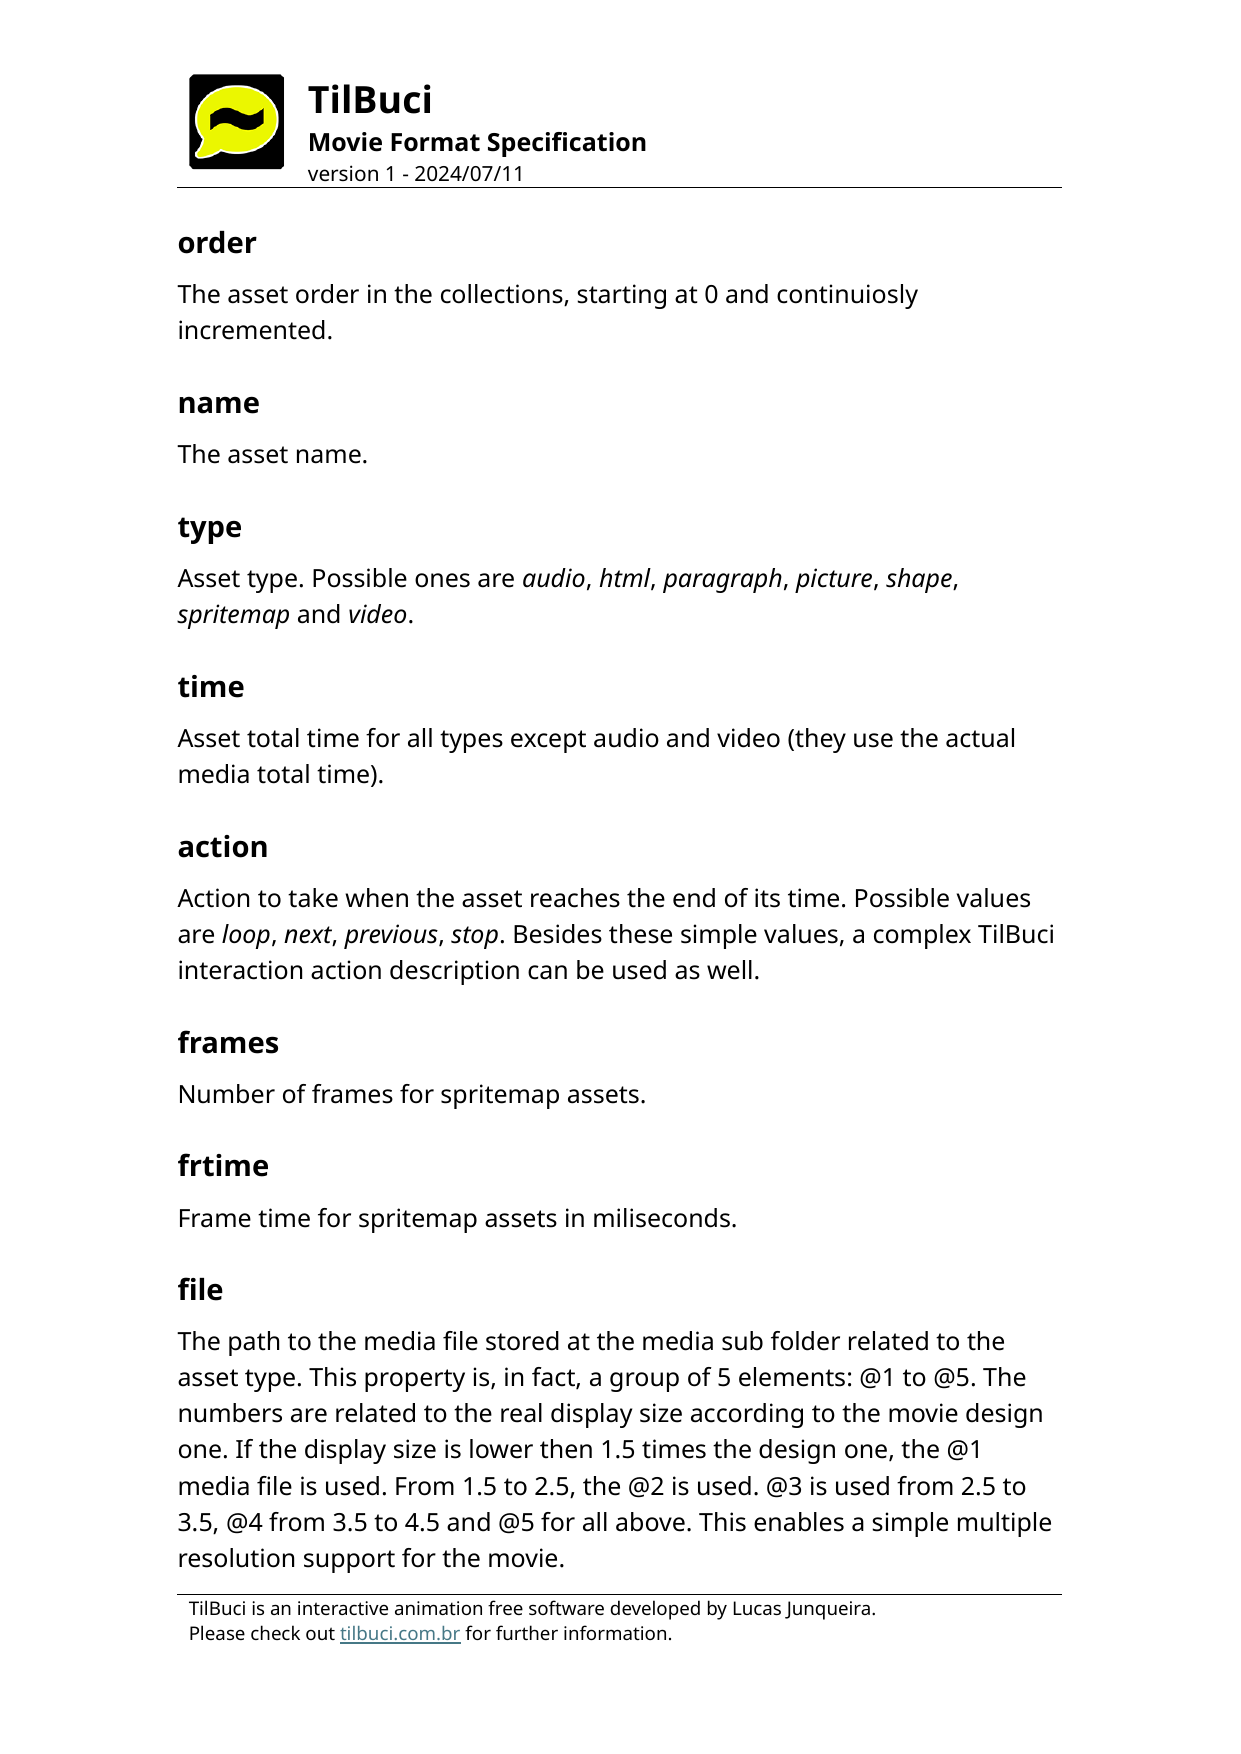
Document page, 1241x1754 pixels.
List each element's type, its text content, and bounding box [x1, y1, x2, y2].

text The path to the media file stored at the media sub folder related to the asset type. This property is, in fact, a group of 5 elements: @1 to @5. The numbers are related to the real display size according to the movie design one. If the display size is lower then 1.5 times the design one, the @1 media file is used. From 1.5 to 2.5, the @2 is used. @3 is used from 2.5 to 3.5, @4 from 3.5 to 4.5 and @5 for all above. This enables a simple multiple resolution support for the movie. [177, 1324, 1063, 1574]
subtitle name [177, 382, 1063, 422]
subtitle frtime [177, 1146, 1063, 1185]
subtitle order [177, 222, 1063, 262]
text Action to take when the asset reaches the end of its time. Possible values are loop, next, previous, stop. Besides these simple values, a complex TilBuci interaction action description can be used as well. [177, 880, 1063, 987]
text Number of frames for spritemap assets. [177, 1076, 1063, 1110]
text Asset total time for all types except audio and video (they use the actual media total time). [177, 721, 1063, 791]
subtitle type [177, 506, 1063, 546]
text Asset type. Possible ones are audio, html, paragraph, picture, shape, spritemap and video. [177, 561, 1063, 631]
subtitle action [177, 826, 1063, 866]
subtitle file [177, 1269, 1063, 1309]
subtitle frames [177, 1022, 1063, 1062]
text The asset name. [177, 437, 1063, 471]
subtitle time [177, 666, 1063, 706]
text The asset order in the collections, starting at 0 and continuiosly incremented. [177, 277, 1063, 347]
text Frame time for spritemap assets in miliseconds. [177, 1200, 1063, 1234]
